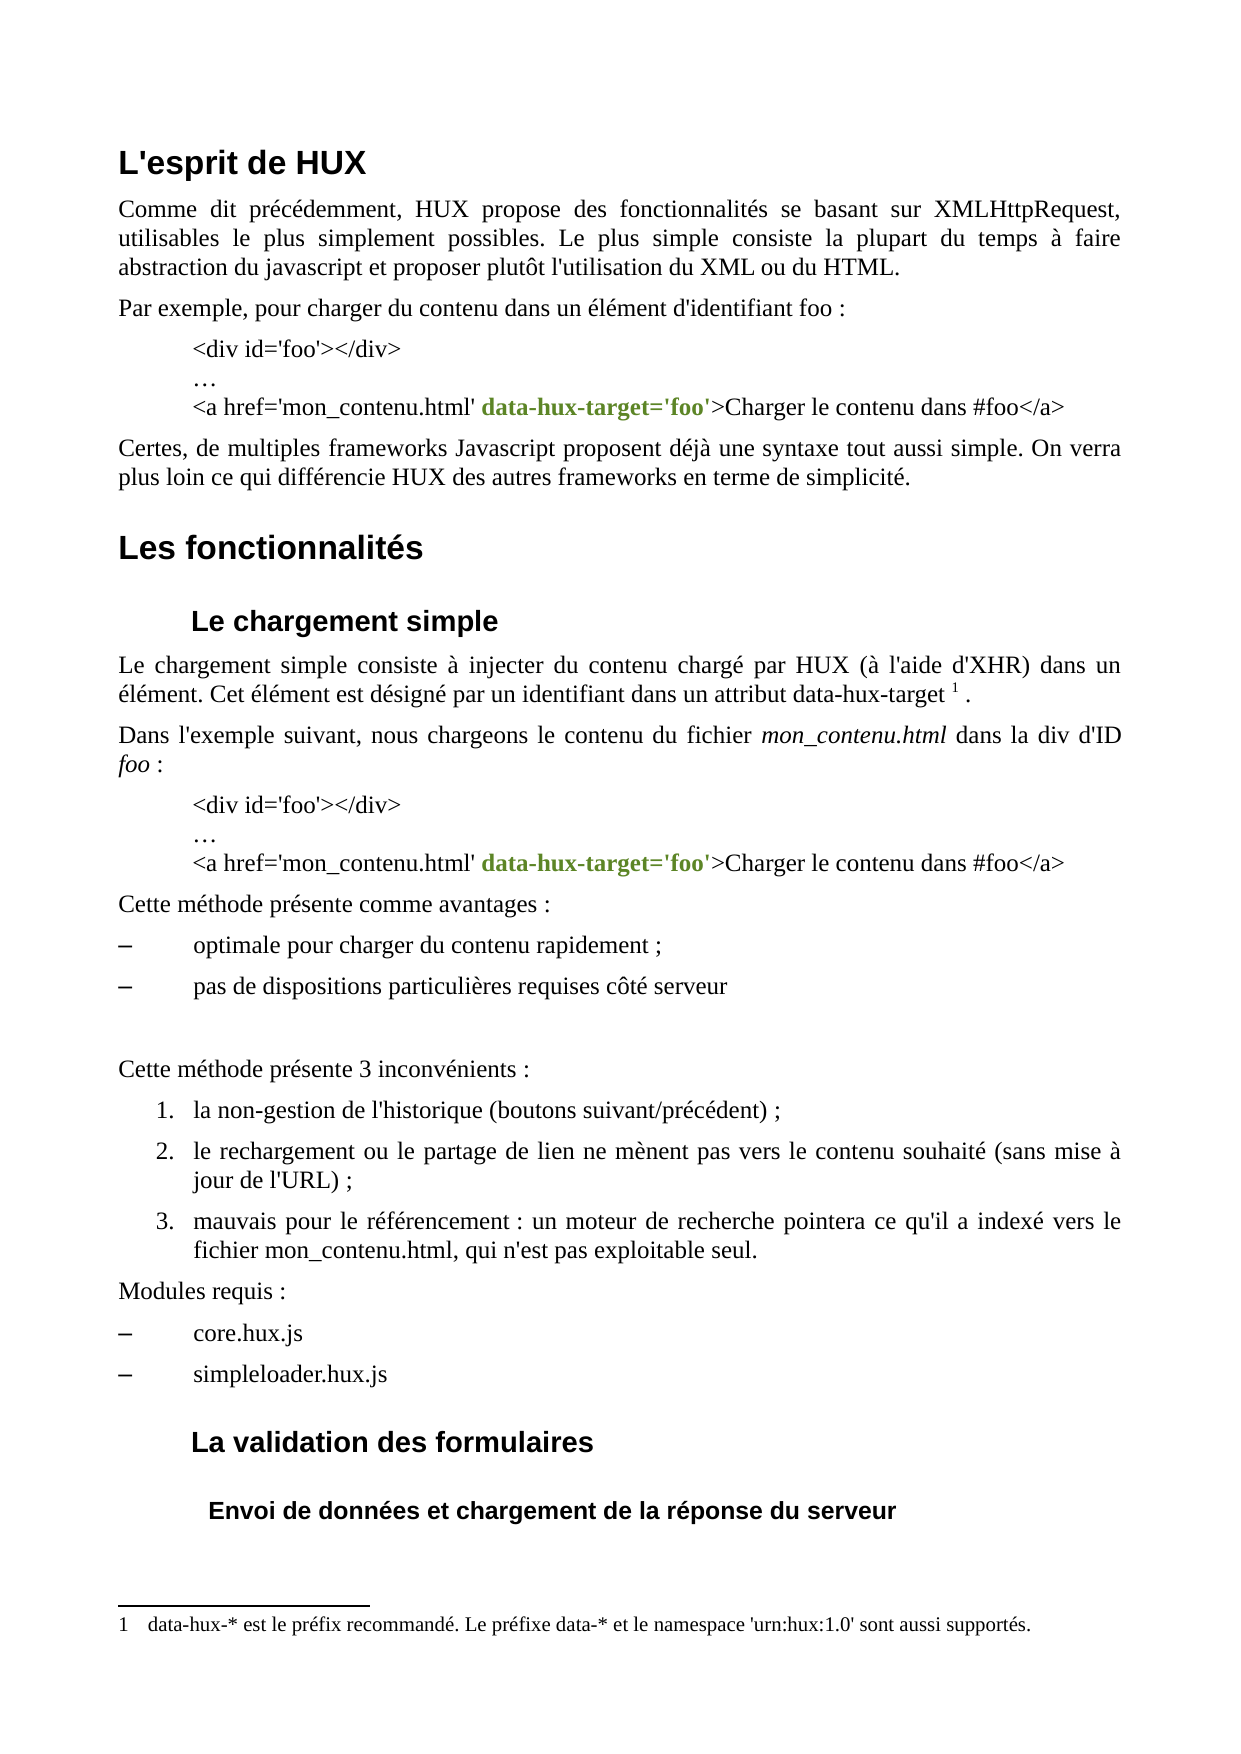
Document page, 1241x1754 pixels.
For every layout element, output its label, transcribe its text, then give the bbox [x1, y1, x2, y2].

text Dans l'exemple suivant, nous chargeons le contenu du fichier mon_contenu.html dans la div d'ID foo : [118, 720, 1122, 778]
list le rechargement ou le partage de lien ne mènent pas vers le contenu souhaité (sans mise à jour de l'URL) ; [156, 1136, 1122, 1194]
text Cette méthode présente comme avantages : [118, 889, 1122, 918]
subtitle Le chargement simple [191, 604, 1122, 638]
list pas de dispositions particulières requises côté serveur [118, 971, 1122, 1000]
subtitle L'esprit de HUX [118, 143, 1122, 182]
subtitle Envoi de données et chargement de la réponse du serveur [118, 1496, 1122, 1525]
list simpleloader.hux.js [118, 1359, 1122, 1388]
subtitle La validation des formulaires [191, 1425, 1122, 1459]
text Par exemple, pour charger du contenu dans un élément d'identifiant foo : [118, 293, 1122, 322]
text <div id='foo'></div> … <a href='mon_contenu.html' data-hux-target='foo'>Charger le contenu dans #foo</a> [192, 790, 1122, 876]
subtitle Les fonctionnalités [118, 528, 1122, 567]
list la non-gestion de l'historique (boutons suivant/précédent) ; [156, 1095, 1122, 1124]
list core.hux.js [118, 1318, 1122, 1346]
text Le chargement simple consiste à injecter du contenu chargé par HUX (à l'aide d'XHR) dans un élément. Cet élément est désigné par un identifiant dans un attribut data-hux-target . [118, 650, 1122, 708]
text <div id='foo'></div> … <a href='mon_contenu.html' data-hux-target='foo'>Charger le contenu dans #foo</a> [192, 334, 1122, 421]
text data-hux-* est le préfix recommandé. Le préfixe data-* et le namespace 'urn:hux:1.0' sont aussi supportés. [118, 1612, 1122, 1636]
text Cette méthode présente 3 inconvénients : [118, 1054, 1122, 1083]
text Modules requis : [118, 1276, 1122, 1305]
list mauvais pour le référencement : un moteur de recherche pointera ce qu'il a indexé vers le fichier mon_contenu.html, qui n'est pas exploitable seul. [156, 1206, 1122, 1264]
text Comme dit précédemment, HUX propose des fonctionnalités se basant sur XMLHttpRequest, utilisables le plus simplement possibles. Le plus simple consiste la plupart du temps à faire abstraction du javascript et proposer plutôt l'utilisation du XML ou du HTML. [118, 194, 1122, 281]
text Certes, de multiples frameworks Javascript proposent déjà une syntaxe tout aussi simple. On verra plus loin ce qui différencie HUX des autres frameworks en terme de simplicité. [118, 433, 1122, 491]
list optimale pour charger du contenu rapidement ; [118, 930, 1122, 959]
